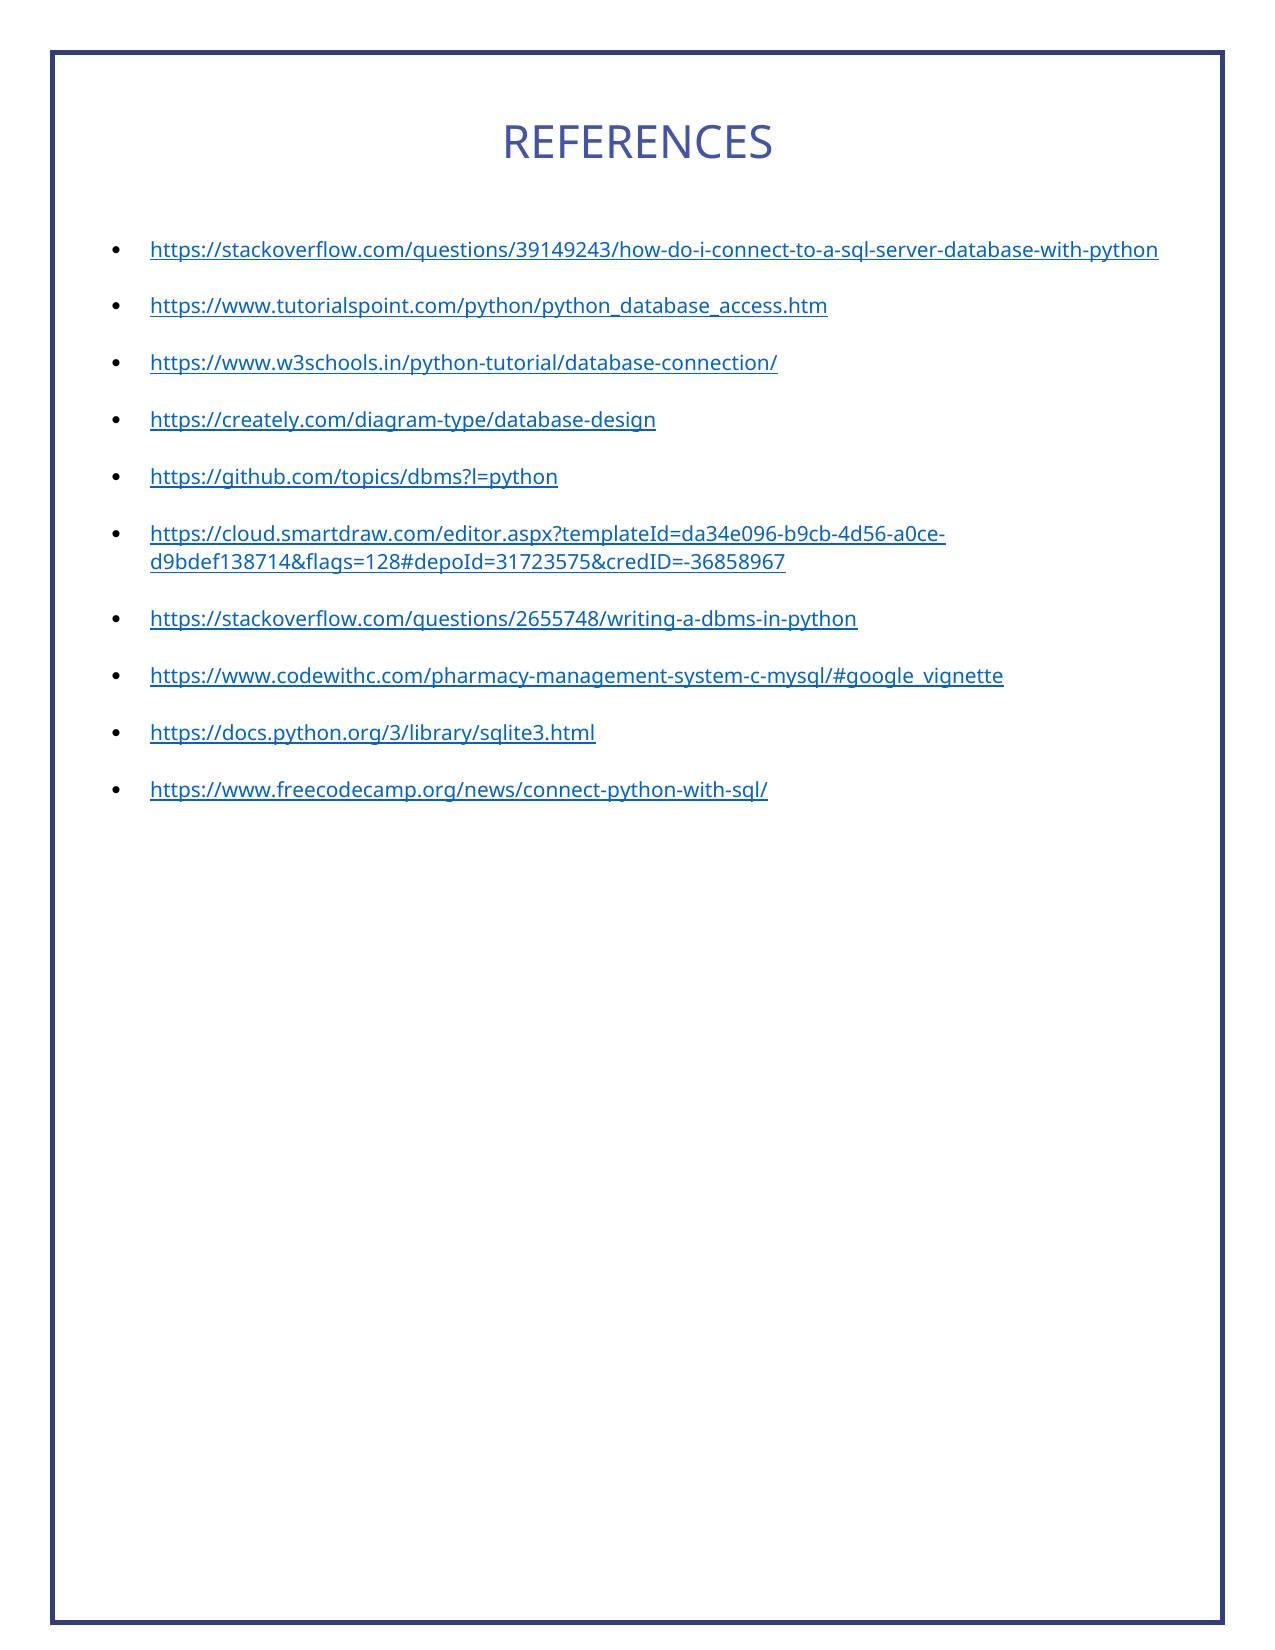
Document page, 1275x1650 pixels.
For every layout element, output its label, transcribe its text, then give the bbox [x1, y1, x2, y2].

list https://www.w3schools.in/python-tutorial/database-connection/ [112, 348, 1200, 377]
text REFERENCES [75, 110, 1200, 172]
list https://stackoverflow.com/questions/2655748/writing-a-dbms-in-python [112, 604, 1200, 633]
list https://www.codewithc.com/pharmacy-management-system-c-mysql/#google_vignette [112, 661, 1200, 690]
list https://www.tutorialspoint.com/python/python_database_access.htm [112, 292, 1200, 320]
list https://github.com/topics/dbms?l=python [112, 462, 1200, 491]
list https://stackoverflow.com/questions/39149243/how-do-i-connect-to-a-sql-server-database-with-python [112, 235, 1200, 263]
list https://www.freecodecamp.org/news/connect-python-with-sql/ [112, 775, 1200, 803]
list https://cloud.smartdraw.com/editor.aspx?templateId=da34e096-b9cb-4d56-a0ce-d9bdef138714&flags=128#depoId=31723575&credID=-36858967 [112, 519, 1200, 576]
list https://creately.com/diagram-type/database-design [112, 405, 1200, 434]
list https://docs.python.org/3/library/sqlite3.html [112, 718, 1200, 747]
